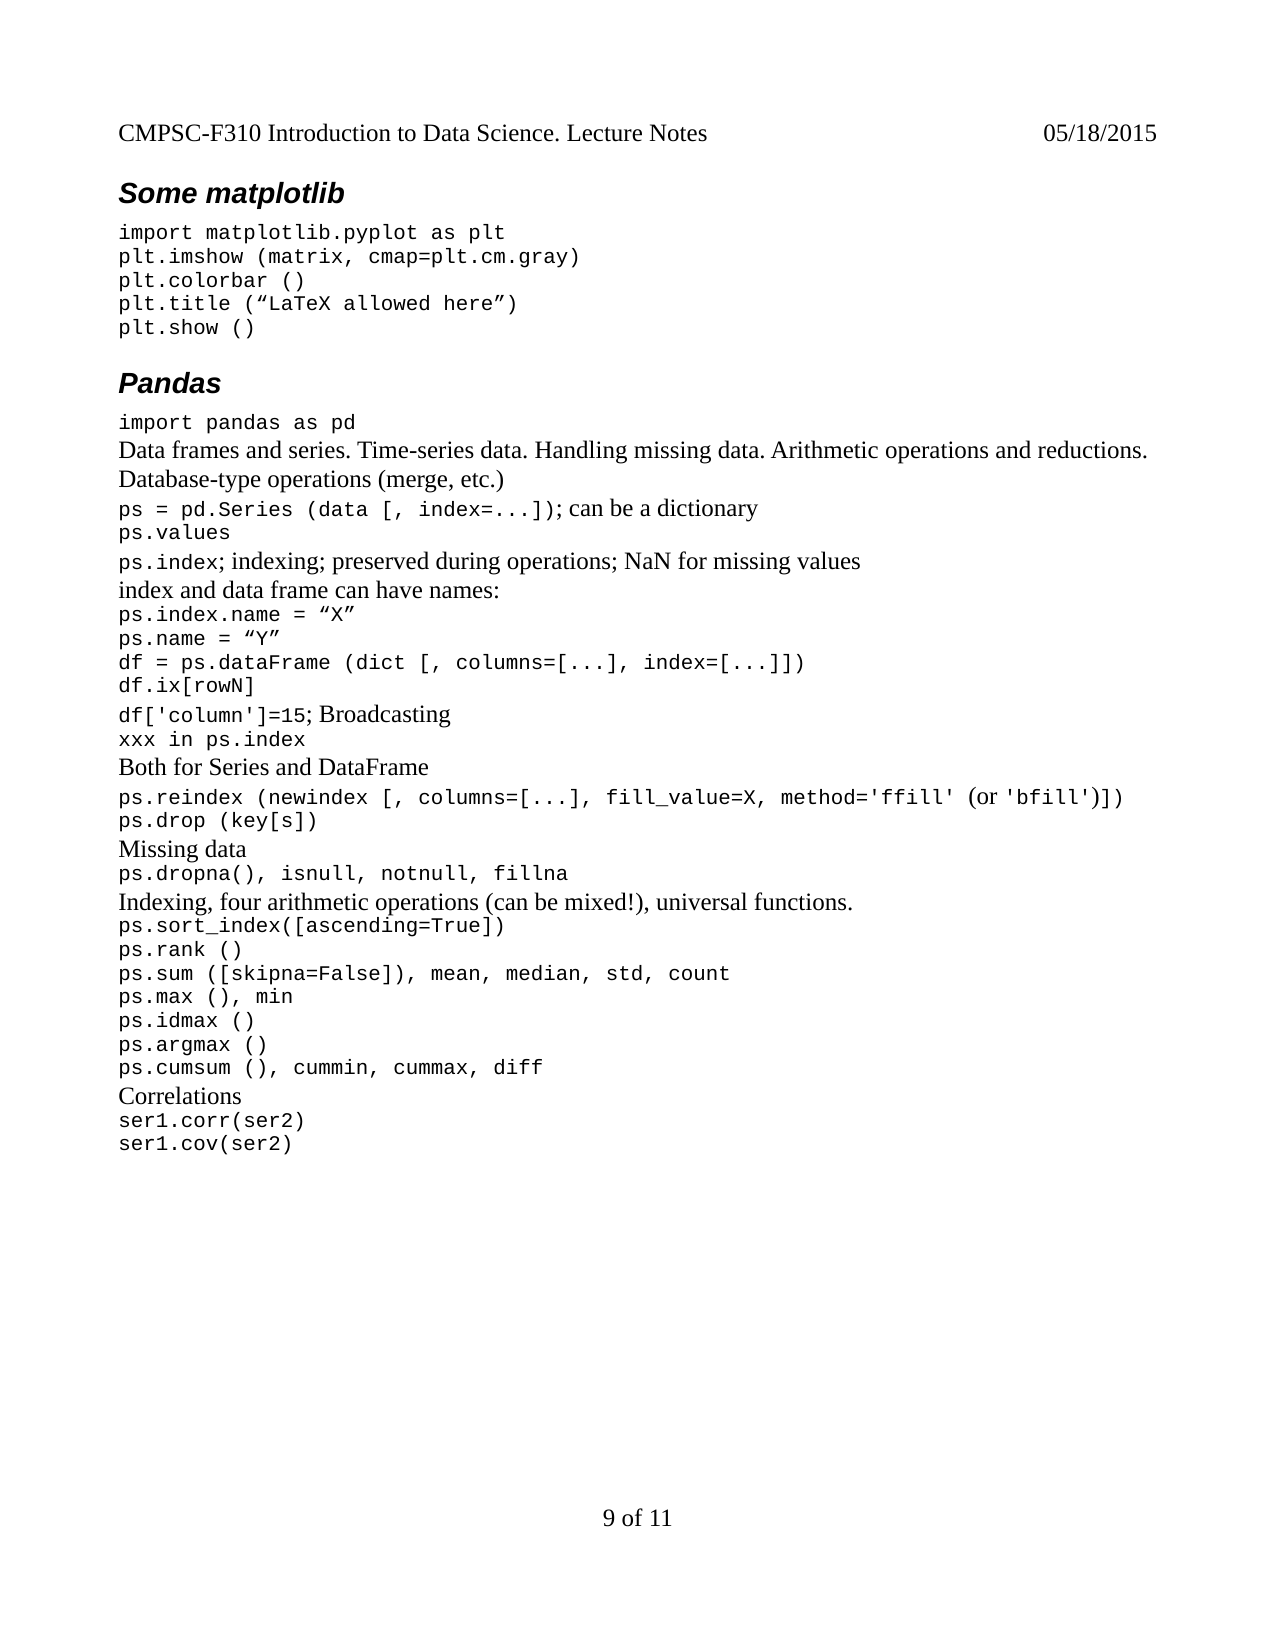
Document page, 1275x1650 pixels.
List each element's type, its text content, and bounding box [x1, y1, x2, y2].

text ps.reindex (newindex [, columns=[...], fill_value=X, method='ffill' (or 'bfill')]) [118, 781, 1157, 811]
text ps.idmax () [118, 1010, 1157, 1033]
text ps.index; indexing; preserved during operations; NaN for missing values [118, 546, 1157, 576]
text ser1.corr(ser2) [118, 1109, 1157, 1133]
text plt.imshow (matrix, cmap=plt.cm.gray) [118, 246, 1157, 270]
text import pandas as pd [118, 412, 1157, 435]
text ps.argmax () [118, 1033, 1157, 1057]
text ps.name = “Y” [118, 628, 1157, 652]
text Correlations [118, 1081, 1157, 1109]
text ps.max (), min [118, 986, 1157, 1010]
subtitle Some matplotlib [118, 176, 1157, 210]
text df = ps.dataFrame (dict [, columns=[...], index=[...]]) [118, 652, 1157, 675]
text Indexing, four arithmetic operations (can be mixed!), universal functions. [118, 887, 1157, 915]
text index and data frame can have names: [118, 576, 1157, 604]
text Data frames and series. Time-series data. Handling missing data. Arithmetic operations and reductions. Database-type operations (merge, etc.) [118, 435, 1157, 493]
text Missing data [118, 834, 1157, 863]
text plt.show () [118, 317, 1157, 341]
text import matplotlib.pyplot as plt [118, 222, 1157, 246]
text plt.colorbar () [118, 270, 1157, 293]
text ps.sum ([skipna=False]), mean, median, std, count [118, 963, 1157, 986]
text Both for Series and DataFrame [118, 752, 1157, 781]
text ps = pd.Series (data [, index=...]); can be a dictionary [118, 493, 1157, 522]
text ps.index.name = “X” [118, 604, 1157, 628]
text ps.cumsum (), cummin, cummax, diff [118, 1057, 1157, 1081]
text df.ix[rowN] [118, 675, 1157, 699]
text ps.sort_index([ascending=True]) [118, 915, 1157, 939]
text plt.title (“LaTeX allowed here”) [118, 293, 1157, 317]
text ps.values [118, 522, 1157, 546]
text xxx in ps.index [118, 728, 1157, 752]
text ser1.cov(ser2) [118, 1133, 1157, 1157]
subtitle Pandas [118, 366, 1157, 399]
text ps.drop (key[s]) [118, 811, 1157, 834]
text ps.rank () [118, 939, 1157, 963]
text df['column']=15; Broadcasting [118, 699, 1157, 728]
text ps.dropna(), isnull, notnull, fillna [118, 863, 1157, 887]
